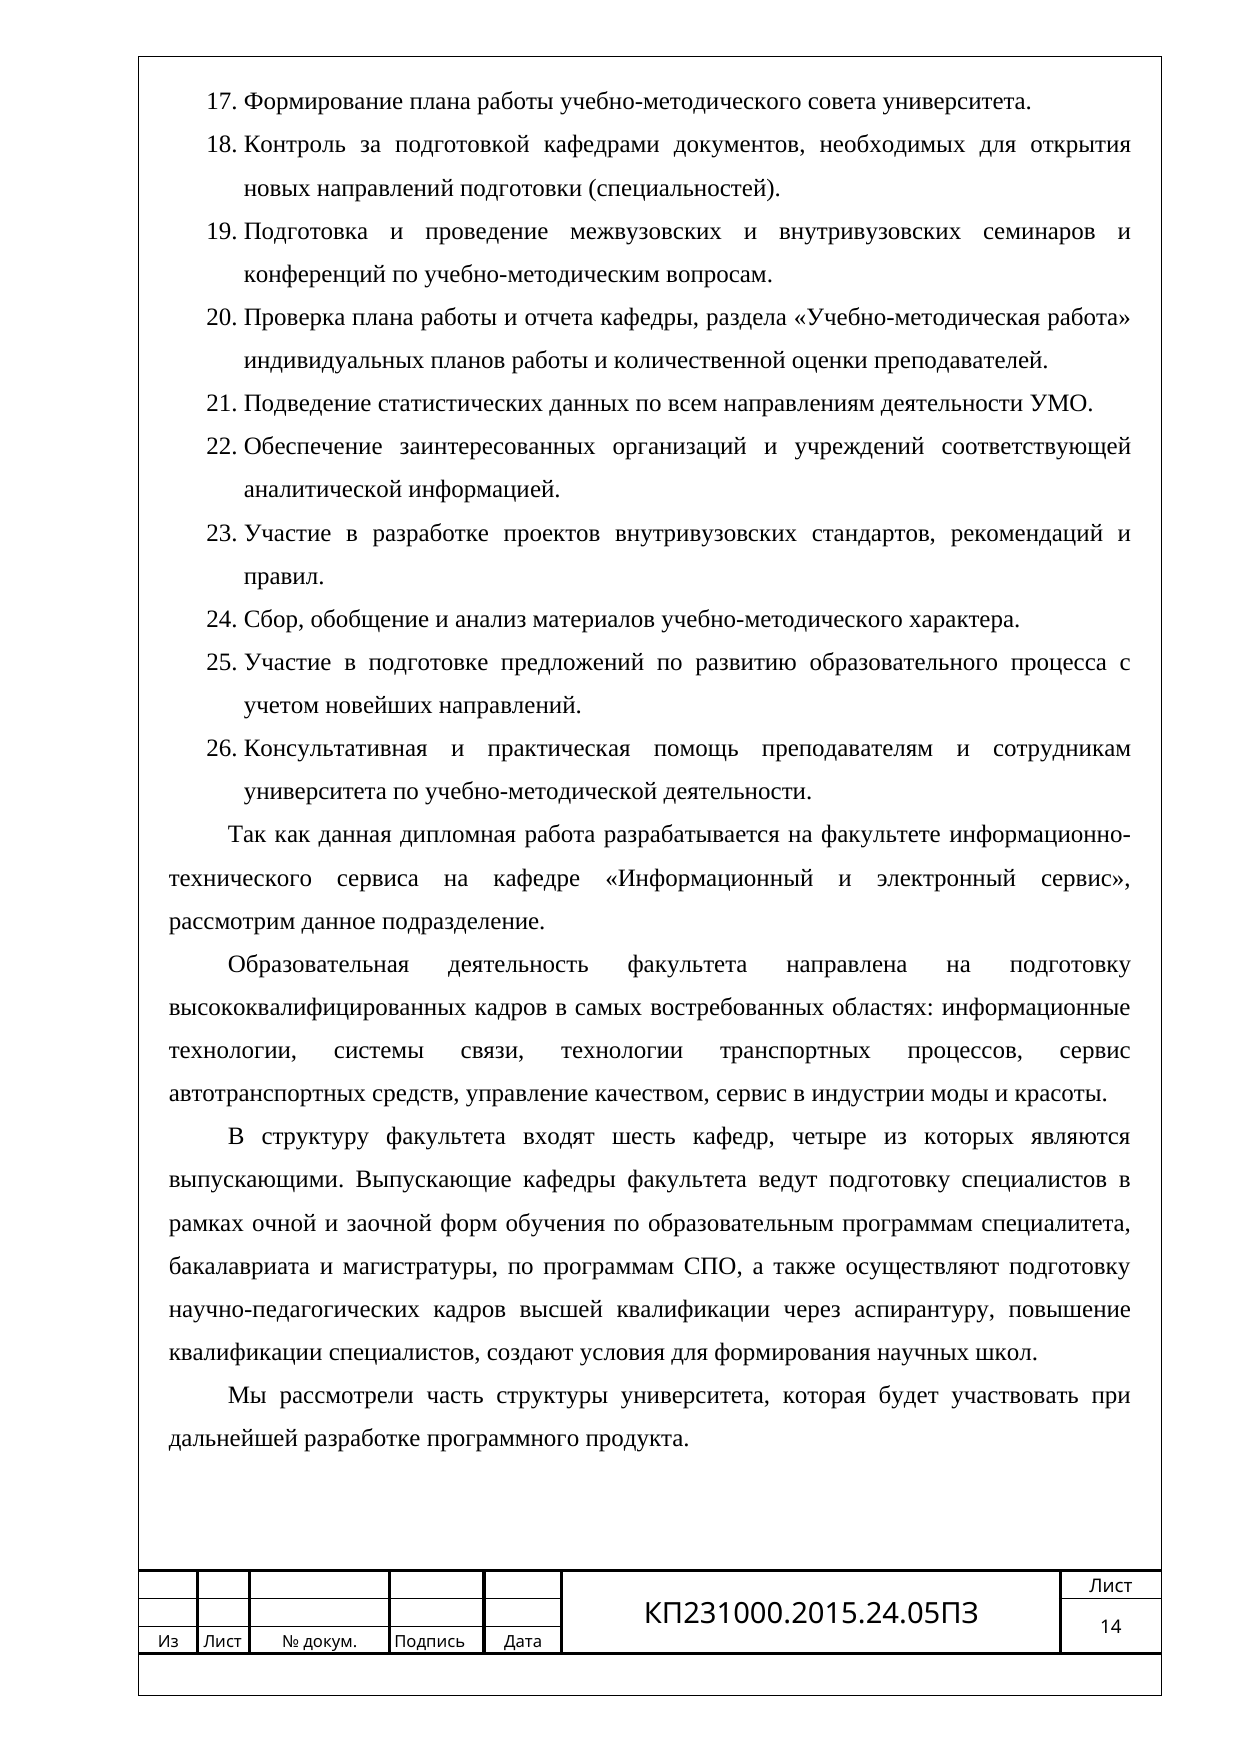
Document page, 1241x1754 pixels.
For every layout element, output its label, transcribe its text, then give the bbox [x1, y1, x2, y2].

text Так как данная дипломная работа разрабатывается на факультете информационно-технического сервиса на кафедре «Информационный и электронный сервис», рассмотрим данное подразделение. [168, 819, 1132, 934]
text Мы рассмотрели часть структуры университета, которая будет участвовать при дальнейшей разработке программного продукта. [168, 1380, 1132, 1452]
list Формирование плана работы учебно-методического совета университета. [206, 86, 1132, 115]
text Образовательная деятельность факультета направлена на подготовку высококвалифицированных кадров в самых востребованных областях: информационные технологии, системы связи, технологии транспортных процессов, сервис автотранспортных средств, управление качеством, сервис в индустрии моды и красоты. [168, 949, 1132, 1107]
list Участие в подготовке предложений по развитию образовательного процесса с учетом новейших направлений. [206, 647, 1132, 719]
list Контроль за подготовкой кафедрами документов, необходимых для открытия новых направлений подготовки (специальностей). [206, 129, 1132, 201]
list Обеспечение заинтересованных организаций и учреждений соответствующей аналитической информацией. [206, 431, 1132, 503]
list Проверка плана работы и отчета кафедры, раздела «Учебно-методическая работа» индивидуальных планов работы и количественной оценки преподавателей. [206, 302, 1132, 374]
list Подготовка и проведение межвузовских и внутривузовских семинаров и конференций по учебно-методическим вопросам. [206, 216, 1132, 288]
list Сбор, обобщение и анализ материалов учебно-методического характера. [206, 604, 1132, 633]
list Подведение статистических данных по всем направлениям деятельности УМО. [206, 388, 1132, 417]
list Участие в разработке проектов внутривузовских стандартов, рекомендаций и правил. [206, 518, 1132, 589]
list Консультативная и практическая помощь преподавателям и сотрудникам университета по учебно-методической деятельности. [206, 733, 1132, 805]
text В структуру факультета входят шесть кафедр, четыре из которых являются выпускающими. Выпускающие кафедры факультета ведут подготовку специалистов в рамках очной и заочной форм обучения по образовательным программам специалитета, бакалавриата и магистратуры, по программам СПО, а также осуществляют подготовку научно-педагогических кадров высшей квалификации через аспирантуру, повышение квалификации специалистов, создают условия для формирования научных школ. [168, 1121, 1132, 1366]
